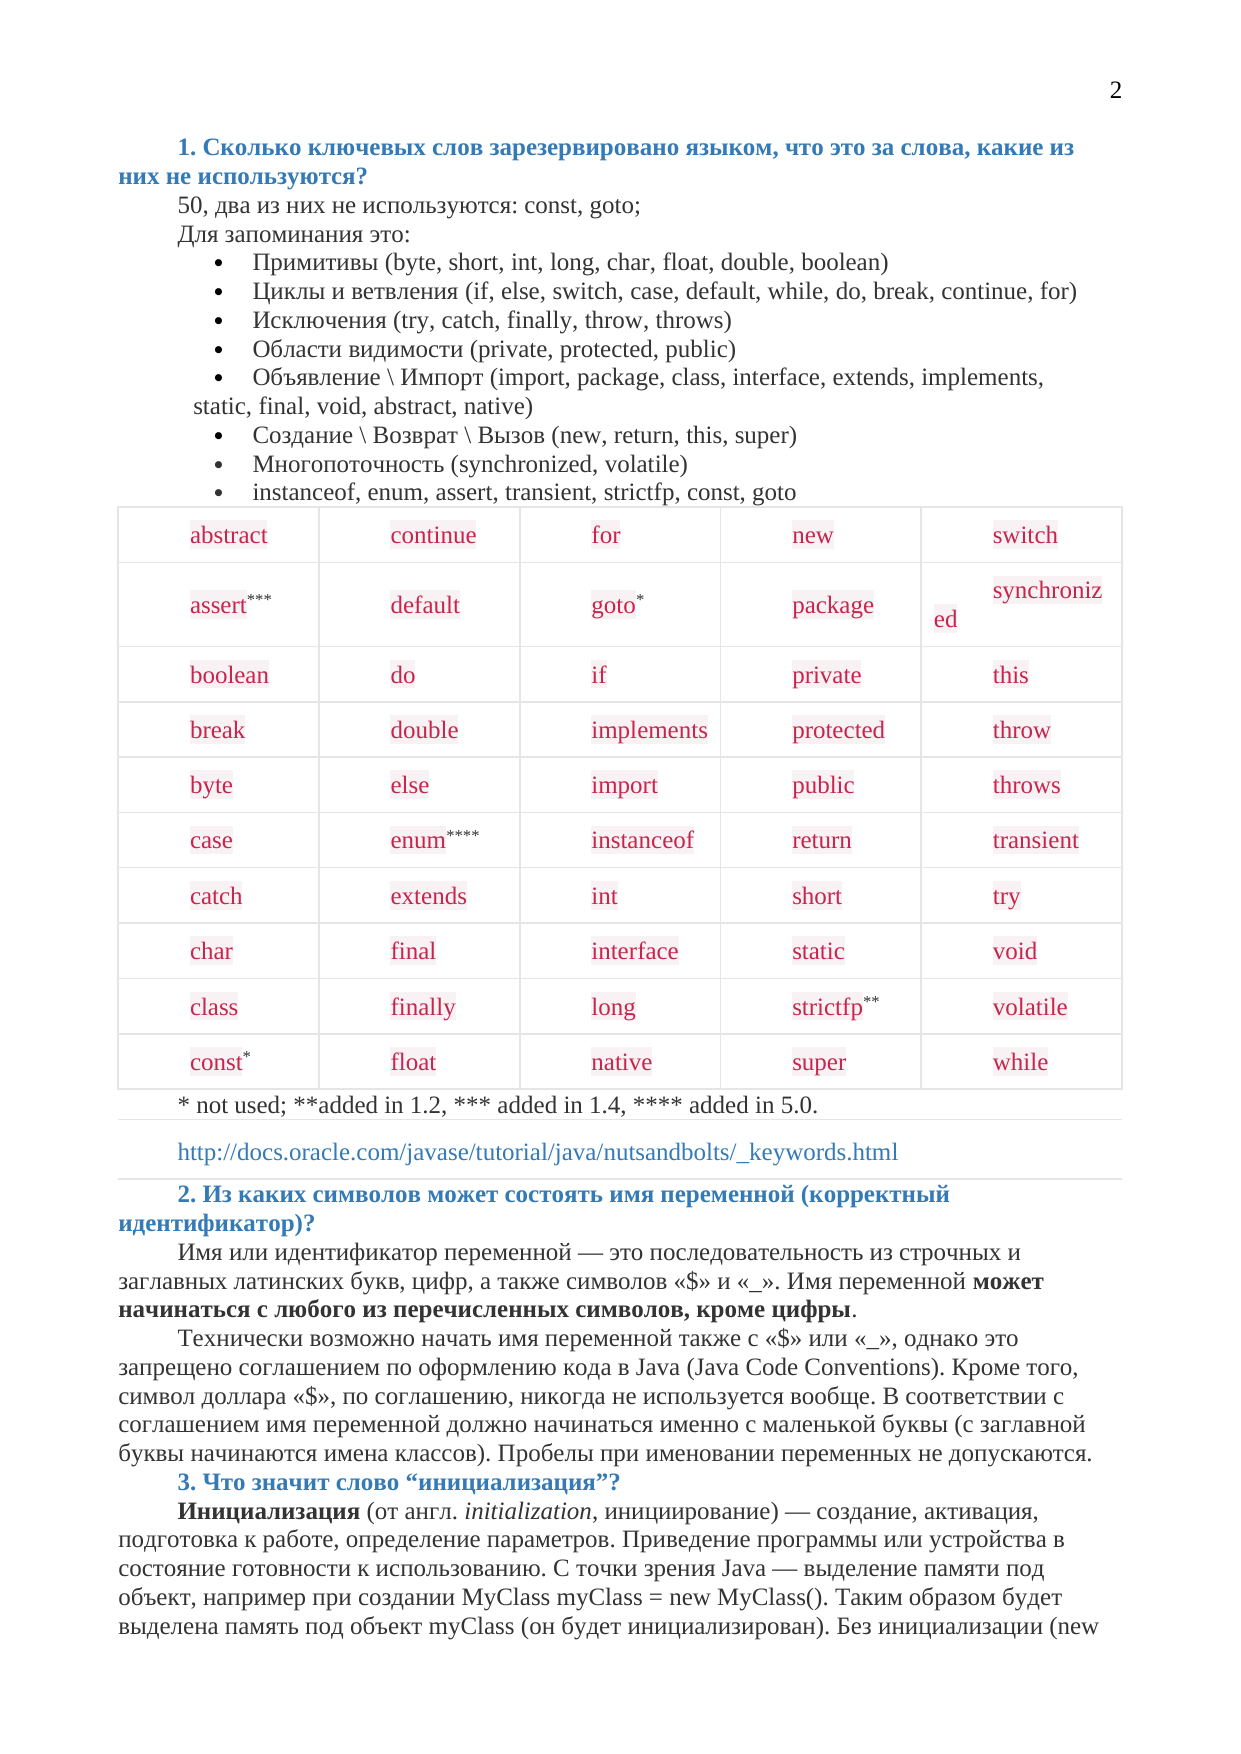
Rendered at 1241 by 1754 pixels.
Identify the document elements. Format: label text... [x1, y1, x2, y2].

list Исключения (try, catch, finally, throw, throws) [156, 305, 1122, 334]
list Циклы и ветвления (if, else, switch, case, default, while, do, break, continue, for) [156, 276, 1122, 305]
table_cell int [521, 868, 720, 922]
table_cell static [721, 924, 920, 977]
table_cell double [320, 703, 519, 756]
table_cell float [320, 1035, 519, 1088]
table_cell import [521, 758, 720, 812]
table_cell else [320, 758, 519, 812]
table_cell do [320, 647, 519, 701]
table_cell break [119, 703, 318, 756]
table_cell try [922, 868, 1121, 922]
table_cell this [922, 647, 1121, 701]
table_cell strictfp** [721, 979, 920, 1033]
table_cell public [721, 758, 920, 812]
table_cell void [922, 924, 1121, 977]
list Примитивы (byte, short, int, long, char, float, double, boolean) [156, 247, 1122, 276]
text 3. Что значит слово “инициализация”? [118, 1467, 1122, 1496]
table_cell goto* [521, 563, 720, 646]
table_cell if [521, 647, 720, 701]
table_cell extends [320, 868, 519, 922]
table_cell native [521, 1035, 720, 1088]
text 50, два из них не используются: const, goto; [118, 190, 1122, 219]
list Создание \ Возврат \ Вызов (new, return, this, super) [156, 420, 1122, 449]
table_cell enum**** [320, 813, 519, 867]
table_header new [721, 508, 920, 562]
table_cell char [119, 924, 318, 977]
text 2. Из каких символов может состоять имя переменной (корректный идентификатор)? [118, 1180, 1122, 1237]
table_cell package [721, 563, 920, 646]
table_cell return [721, 813, 920, 867]
table_cell long [521, 979, 720, 1033]
text 1. Сколько ключевых слов зарезервировано языком, что это за слова, какие из них не используются? [118, 132, 1122, 190]
table_header for [521, 508, 720, 562]
table_cell volatile [922, 979, 1121, 1033]
table_cell boolean [119, 647, 318, 701]
table_cell short [721, 868, 920, 922]
table_cell throw [922, 703, 1121, 756]
list Многопоточность (synchronized, volatile) [156, 449, 1122, 477]
text http://docs.oracle.com/javase/tutorial/java/nutsandbolts/_keywords.html [118, 1120, 1122, 1178]
table_cell throws [922, 758, 1121, 812]
table_cell synchronized [922, 563, 1121, 646]
table_cell class [119, 979, 318, 1033]
list Объявление \ Импорт (import, package, class, interface, extends, implements, static, final, void, abstract, native) [156, 362, 1122, 420]
text Технически возможно начать имя переменной также с «$» или «_», однако это запрещено соглашением по оформлению кода в Java (Java Code Conventions). Кроме того, символ доллара «$», по соглашению, никогда не используется вообще. В соответствии с соглашением имя переменной должно начинаться именно с маленькой буквы (с заглавной буквы начинаются имена классов). Пробелы при именовании переменных не допускаются. [118, 1323, 1122, 1467]
table_cell const* [119, 1035, 318, 1088]
table_cell assert*** [119, 563, 318, 646]
table_cell final [320, 924, 519, 977]
table_cell byte [119, 758, 318, 812]
text * not used; **added in 1.2, *** added in 1.4, **** added in 5.0. [118, 1090, 1122, 1118]
table_cell implements [521, 703, 720, 756]
table_cell transient [922, 813, 1121, 867]
list instanceof, enum, assert, transient, strictfp, const, goto [156, 477, 1122, 506]
table_cell catch [119, 868, 318, 922]
table_header abstract [119, 508, 318, 562]
table_cell finally [320, 979, 519, 1033]
table_cell private [721, 647, 920, 701]
table_cell case [119, 813, 318, 867]
text Инициализация (от англ. initialization, инициирование) — создание, активация, подготовка к работе, определение параметров. Приведение программы или устройства в состояние готовности к использованию. С точки зрения Java — выделение памяти под объект, например при создании MyClass myClass = new MyClass(). Таким образом будет выделена память под объект myClass (он будет инициализирован). Без инициализации (new [118, 1496, 1122, 1639]
table_cell while [922, 1035, 1121, 1088]
table_cell interface [521, 924, 720, 977]
text Для запоминания это: [118, 219, 1122, 247]
list Области видимости (private, protected, public) [156, 334, 1122, 362]
table_cell default [320, 563, 519, 646]
table_header switch [922, 508, 1121, 562]
table_cell instanceof [521, 813, 720, 867]
table_header continue [320, 508, 519, 562]
table_cell protected [721, 703, 920, 756]
text Имя или идентификатор переменной — это последовательность из строчных и заглавных латинских букв, цифр, а также символов «$» и «_». Имя переменной может начинаться с любого из перечисленных символов, кроме цифры. [118, 1237, 1122, 1323]
table_cell super [721, 1035, 920, 1088]
